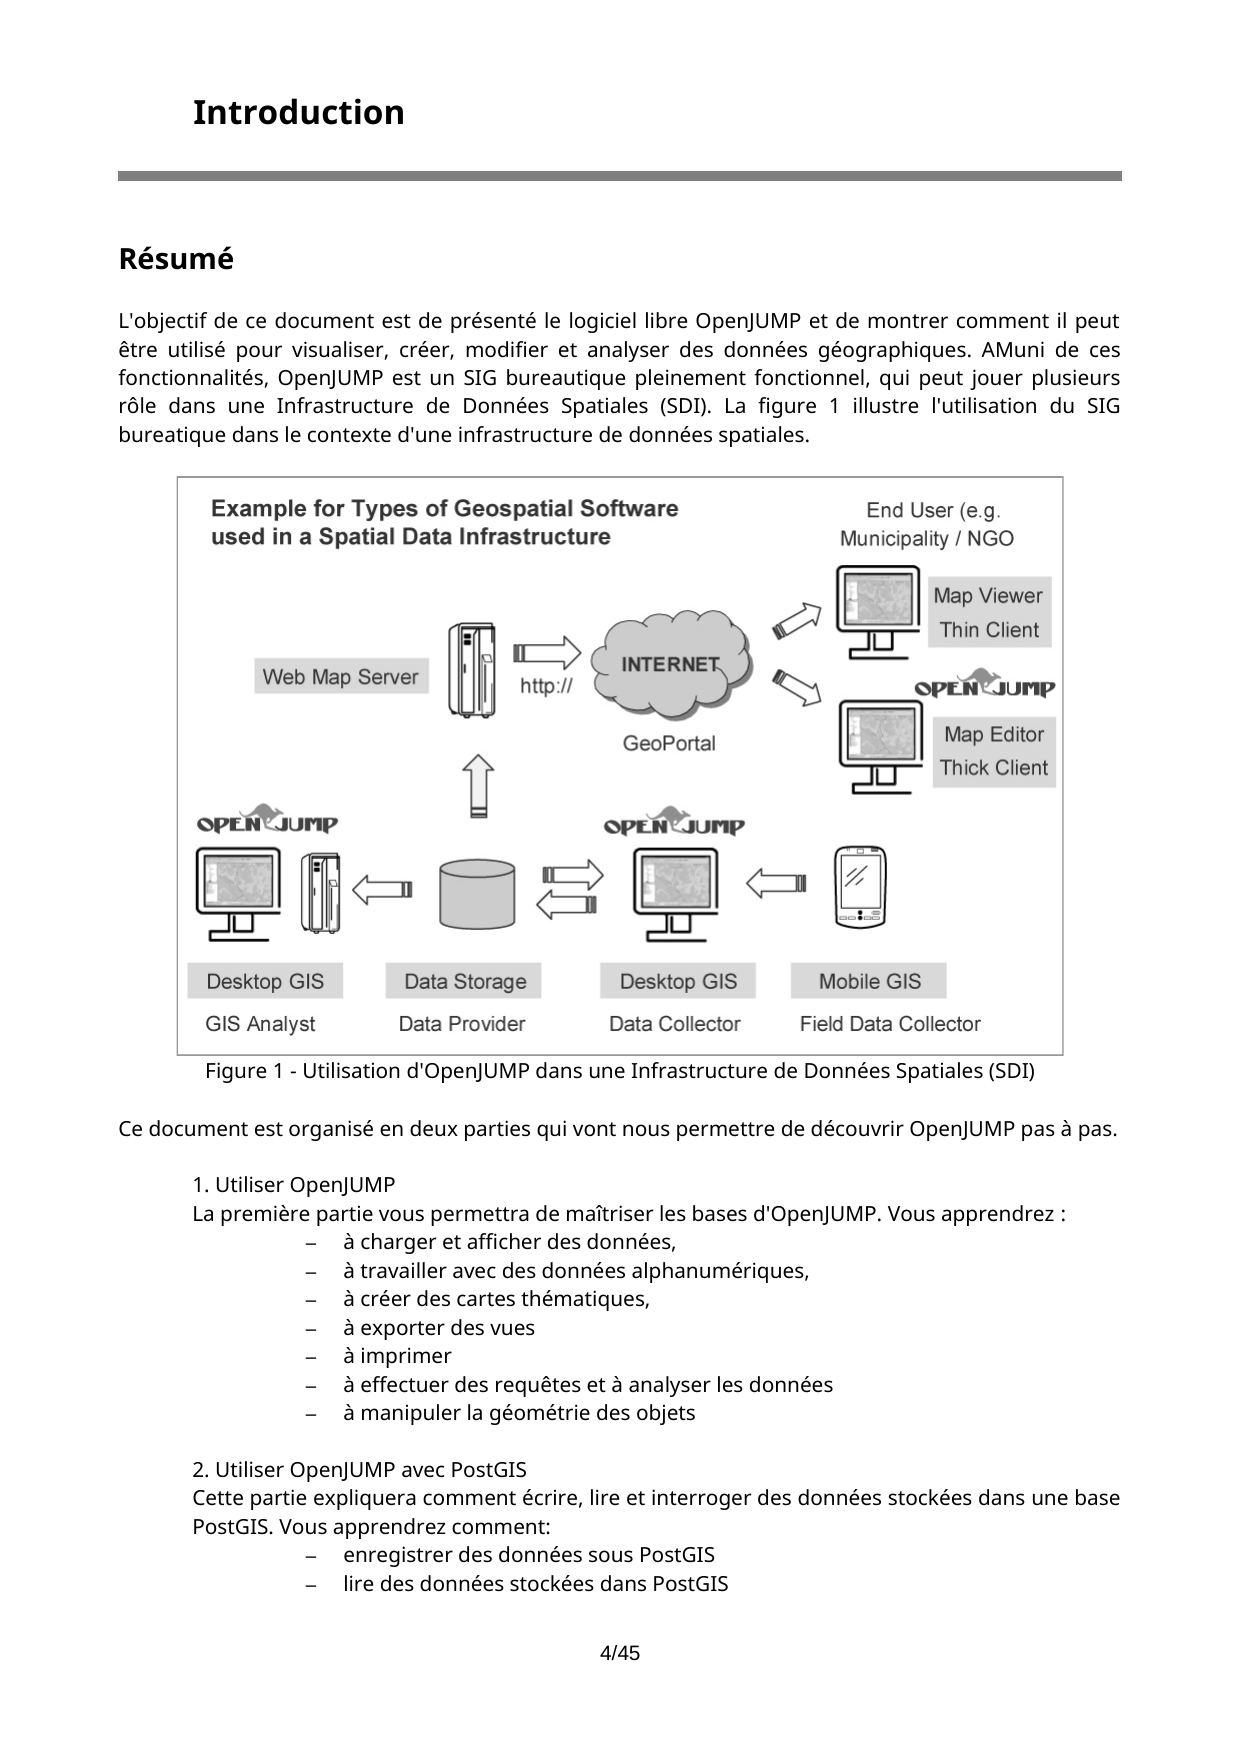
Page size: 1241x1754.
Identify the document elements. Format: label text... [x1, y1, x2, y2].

list à effectuer des requêtes et à analyser les données [306, 1370, 1122, 1398]
list lire des données stockées dans PostGIS [306, 1569, 1122, 1597]
text La première partie vous permettra de maîtriser les bases d'OpenJUMP. Vous apprendrez : [118, 1199, 1122, 1227]
text Figure 1 - Utilisation d'OpenJUMP dans une Infrastructure de Données Spatiales (SDI) [148, 501, 1093, 1084]
list à exporter des vues [306, 1313, 1122, 1341]
list à imprimer [306, 1341, 1122, 1370]
text L'objectif de ce document est de présenté le logiciel libre OpenJUMP et de montrer comment il peut être utilisé pour visualiser, créer, modifier et analyser des données géographiques. AMuni de ces fonctionnalités, OpenJUMP est un SIG bureautique pleinement fonctionnel, qui peut jouer plusieurs rôle dans une Infrastructure de Données Spatiales (SDI). La figure 1 illustre l'utilisation du SIG bureatique dans le contexte d'une infrastructure de données spatiales. [118, 306, 1122, 448]
text Résumé [118, 238, 1122, 278]
list enregistrer des données sous PostGIS [306, 1540, 1122, 1569]
text Cette partie expliquera comment écrire, lire et interroger des données stockées dans une base PostGIS. Vous apprendrez comment: [192, 1483, 1122, 1540]
list à charger et afficher des données, [306, 1227, 1122, 1256]
list à créer des cartes thématiques, [306, 1284, 1122, 1313]
list Introduction [156, 88, 1122, 134]
list à travailler avec des données alphanumériques, [306, 1256, 1122, 1284]
picture [176, 476, 1064, 1056]
text 1. Utiliser OpenJUMP [118, 1171, 1122, 1199]
text 2. Utiliser OpenJUMP avec PostGIS [118, 1455, 1122, 1483]
text Ce document est organisé en deux parties qui vont nous permettre de découvrir OpenJUMP pas à pas. [118, 1114, 1122, 1142]
list à manipuler la géométrie des objets [306, 1398, 1122, 1427]
